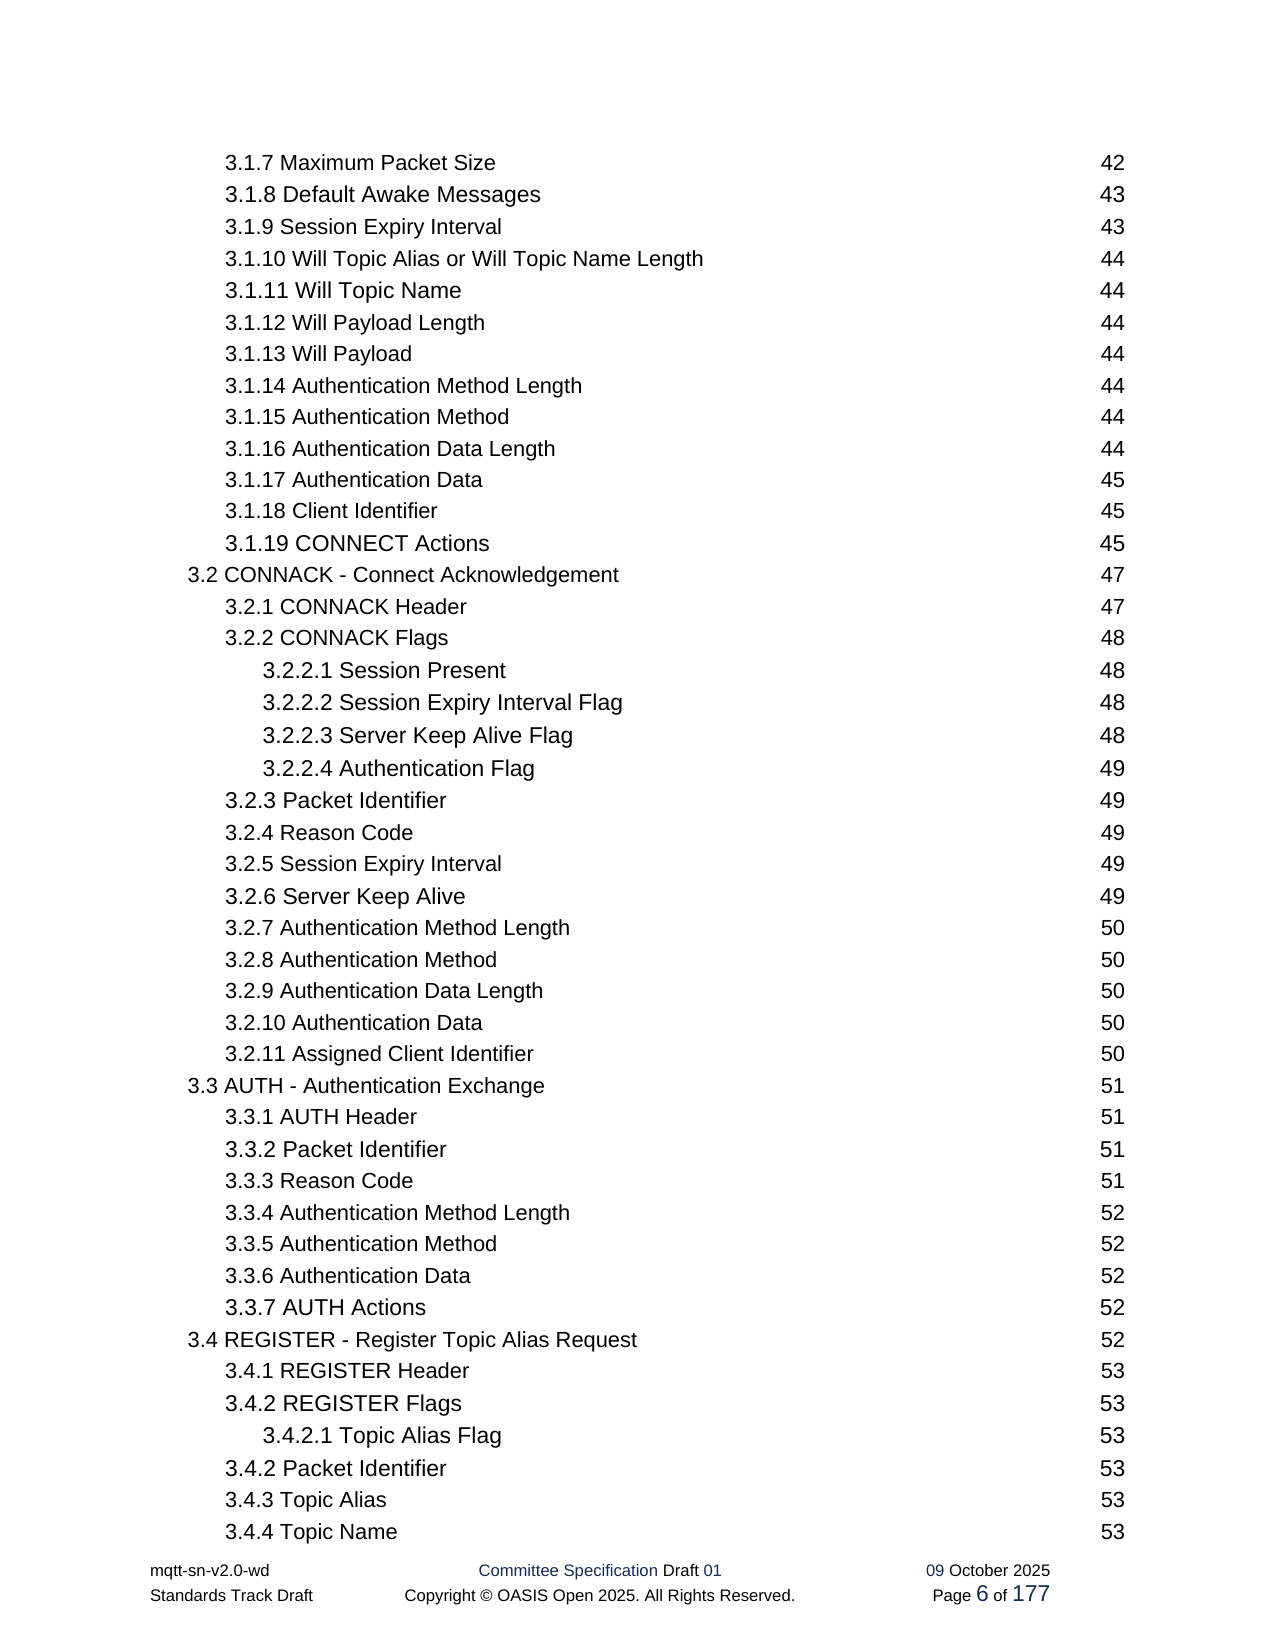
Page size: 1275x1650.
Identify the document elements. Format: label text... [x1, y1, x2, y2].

text 3.2.2.1 Session Present 48 [262, 657, 1125, 683]
text 3.2.2 CONNACK Flags 48 [225, 625, 1125, 651]
text 3.4.1 REGISTER Header 53 [225, 1358, 1125, 1383]
text 3.1.18 Client Identifier 45 [225, 498, 1125, 523]
text 3.4.2.1 Topic Alias Flag 53 [262, 1422, 1125, 1448]
text 3.3.7 AUTH Actions 52 [225, 1294, 1125, 1320]
text 3.4.2 REGISTER Flags 53 [225, 1389, 1125, 1416]
text 3.2.11 Assigned Client Identifier 50 [225, 1041, 1125, 1066]
text 3.2.3 Packet Identifier 49 [225, 787, 1125, 813]
text 3.3 AUTH - Authentication Exchange 51 [187, 1073, 1125, 1098]
text 3.2.4 Reason Code 49 [225, 820, 1125, 845]
text 3.2.8 Authentication Method 50 [225, 947, 1125, 972]
text 3.1.19 CONNECT Actions 45 [225, 530, 1125, 556]
text 3.3.4 Authentication Method Length 52 [225, 1199, 1125, 1225]
text 3.2.5 Session Expiry Interval 49 [225, 851, 1125, 876]
text 3.4 REGISTER - Register Topic Alias Request 52 [187, 1327, 1125, 1352]
text 3.1.11 Will Topic Name 44 [225, 277, 1125, 303]
text 3.1.14 Authentication Method Length 44 [225, 372, 1125, 398]
text 3.3.3 Reason Code 51 [225, 1168, 1125, 1193]
text 3.1.9 Session Expiry Interval 43 [225, 214, 1125, 239]
text 3.4.4 Topic Name 53 [225, 1519, 1125, 1544]
text 3.1.13 Will Payload 44 [225, 341, 1125, 366]
text 3.1.10 Will Topic Alias or Will Topic Name Length 44 [225, 246, 1125, 271]
text 3.2.1 CONNACK Header 47 [225, 594, 1125, 619]
text 3.2.9 Authentication Data Length 50 [225, 978, 1125, 1003]
text 3.4.2 Packet Identifier 53 [225, 1455, 1125, 1481]
text 3.2.10 Authentication Data 50 [225, 1010, 1125, 1035]
text 3.2.6 Server Keep Alive 49 [225, 883, 1125, 909]
text 3.1.7 Maximum Packet Size 42 [225, 150, 1125, 175]
text 3.2 CONNACK - Connect Acknowledgement 47 [187, 562, 1125, 588]
text 3.2.2.3 Server Keep Alive Flag 48 [262, 722, 1125, 748]
text 3.1.17 Authentication Data 45 [225, 467, 1125, 492]
text 3.1.16 Authentication Data Length 44 [225, 435, 1125, 461]
text 3.3.5 Authentication Method 52 [225, 1231, 1125, 1256]
text 3.4.3 Topic Alias 53 [225, 1487, 1125, 1512]
text 3.1.8 Default Awake Messages 43 [225, 181, 1125, 208]
text 3.2.2.4 Authentication Flag 49 [262, 754, 1125, 781]
text 3.3.2 Packet Identifier 51 [225, 1136, 1125, 1162]
text 3.1.15 Authentication Method 44 [225, 404, 1125, 429]
text 3.2.2.2 Session Expiry Interval Flag 48 [262, 689, 1125, 716]
text 3.1.12 Will Payload Length 44 [225, 309, 1125, 335]
text 3.3.6 Authentication Data 52 [225, 1262, 1125, 1288]
text 3.3.1 AUTH Header 51 [225, 1104, 1125, 1129]
text 3.2.7 Authentication Method Length 50 [225, 915, 1125, 941]
